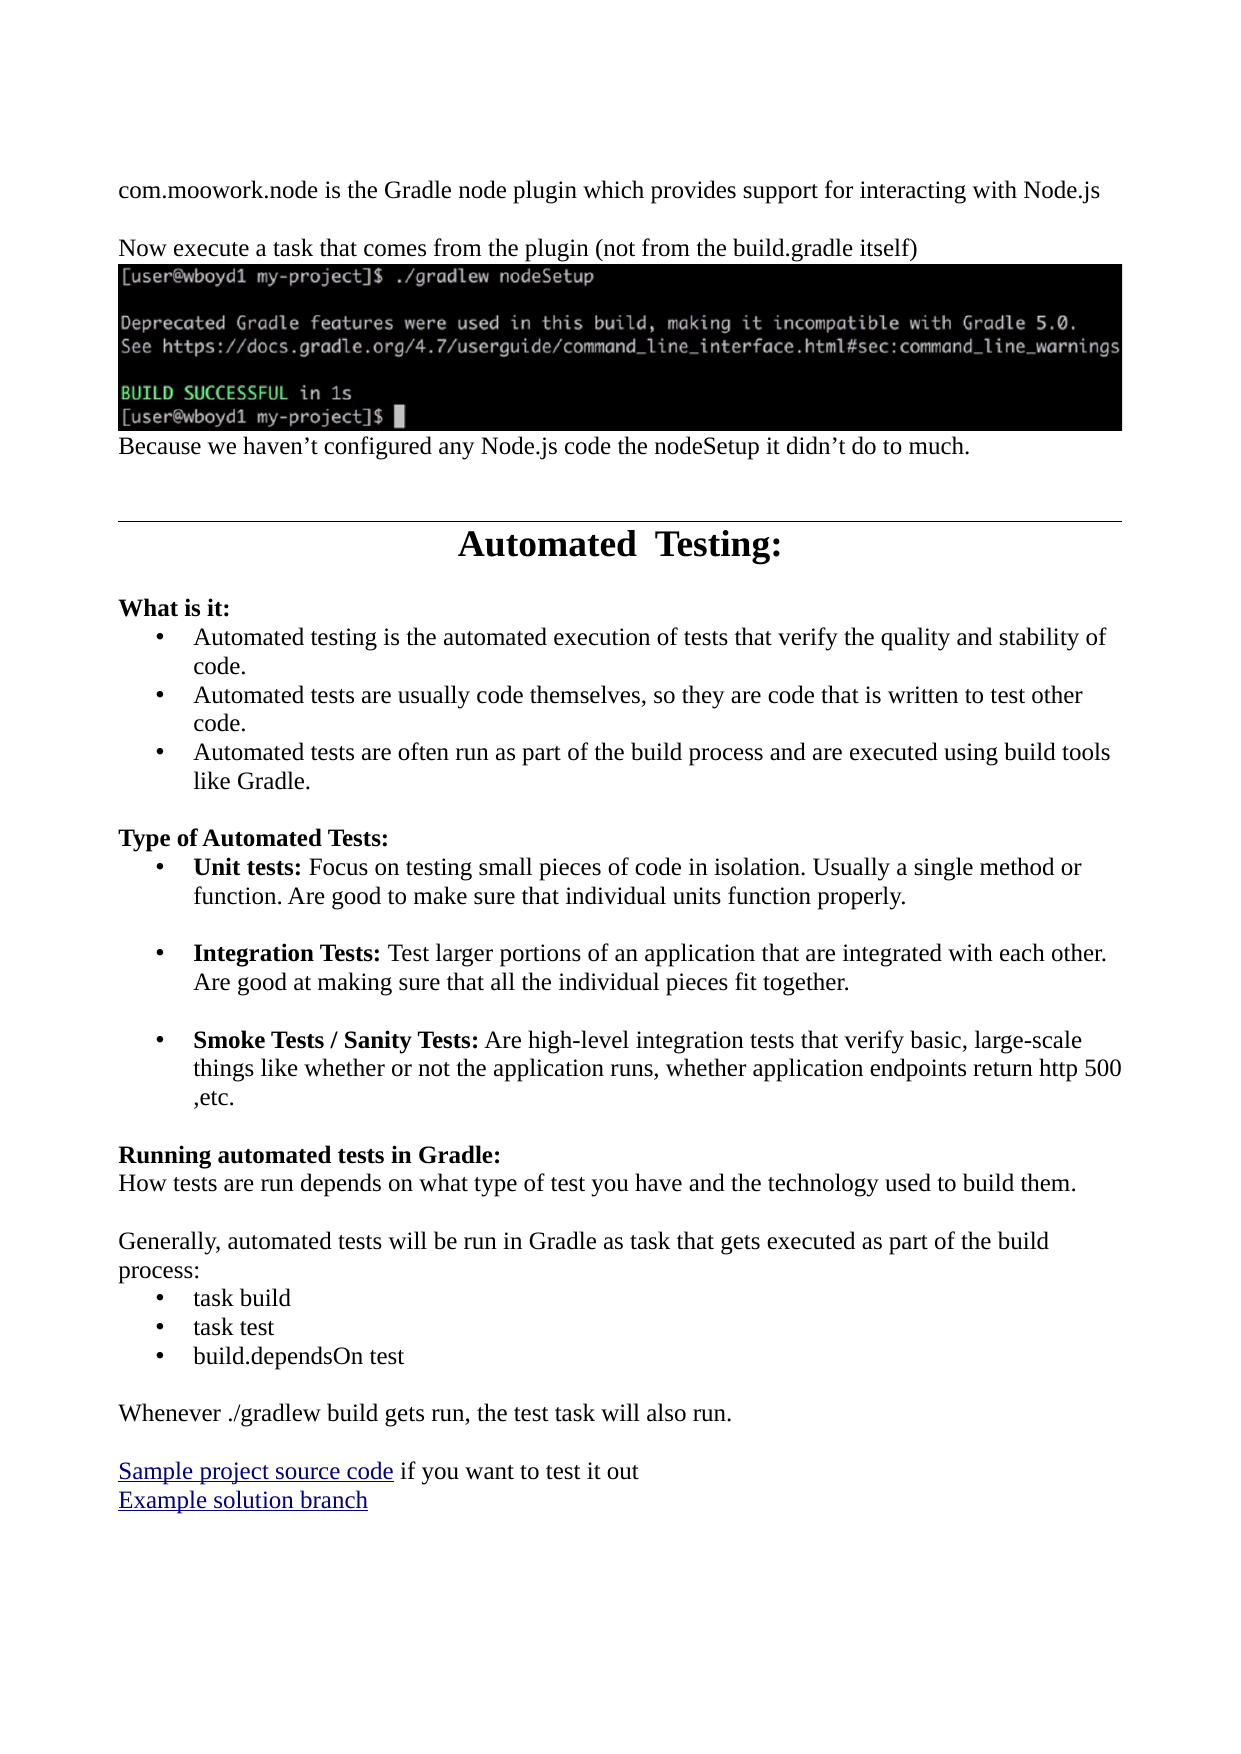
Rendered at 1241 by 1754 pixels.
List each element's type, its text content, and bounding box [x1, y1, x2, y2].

text Whenever ./gradlew build gets run, the test task will also run. [118, 1398, 1122, 1427]
text What is it: [118, 593, 1122, 622]
list build.dependsOn test [156, 1341, 1122, 1370]
text How tests are run depends on what type of test you have and the technology used to build them. [118, 1168, 1122, 1197]
list task build [156, 1283, 1122, 1312]
text Running automated tests in Gradle: [118, 1140, 1122, 1168]
list task test [156, 1312, 1122, 1341]
text Sample project source code if you want to test it out [118, 1456, 1122, 1485]
list Unit tests: Focus on testing small pieces of code in isolation. Usually a single method or function. Are good to make sure that individual units function properly. [156, 852, 1122, 910]
list Smoke Tests / Sanity Tests: Are high-level integration tests that verify basic, large-scale things like whether or not the application runs, whether application endpoints return http 500 ,etc. [156, 1025, 1122, 1111]
picture [118, 264, 1123, 431]
text Type of Automated Tests: [118, 823, 1122, 852]
text Generally, automated tests will be run in Gradle as task that gets executed as part of the build process: [118, 1226, 1122, 1283]
list Automated tests are usually code themselves, so they are code that is written to test other code. [156, 680, 1122, 737]
list Automated testing is the automated execution of tests that verify the quality and stability of code. [156, 622, 1122, 680]
text com.moowork.node is the Gradle node plugin which provides support for interacting with Node.js [118, 176, 1122, 204]
text Because we haven’t configured any Node.js code the nodeSetup it didn’t do to much. [118, 431, 1122, 460]
text Example solution branch [118, 1485, 1122, 1513]
list Automated tests are often run as part of the build process and are executed using build tools like Gradle. [156, 737, 1122, 795]
text Now execute a task that comes from the plugin (not from the build.gradle itself) [118, 233, 1122, 262]
text Automated Testing: [118, 522, 1122, 565]
list Integration Tests: Test larger portions of an application that are integrated with each other. Are good at making sure that all the individual pieces fit together. [156, 938, 1122, 996]
